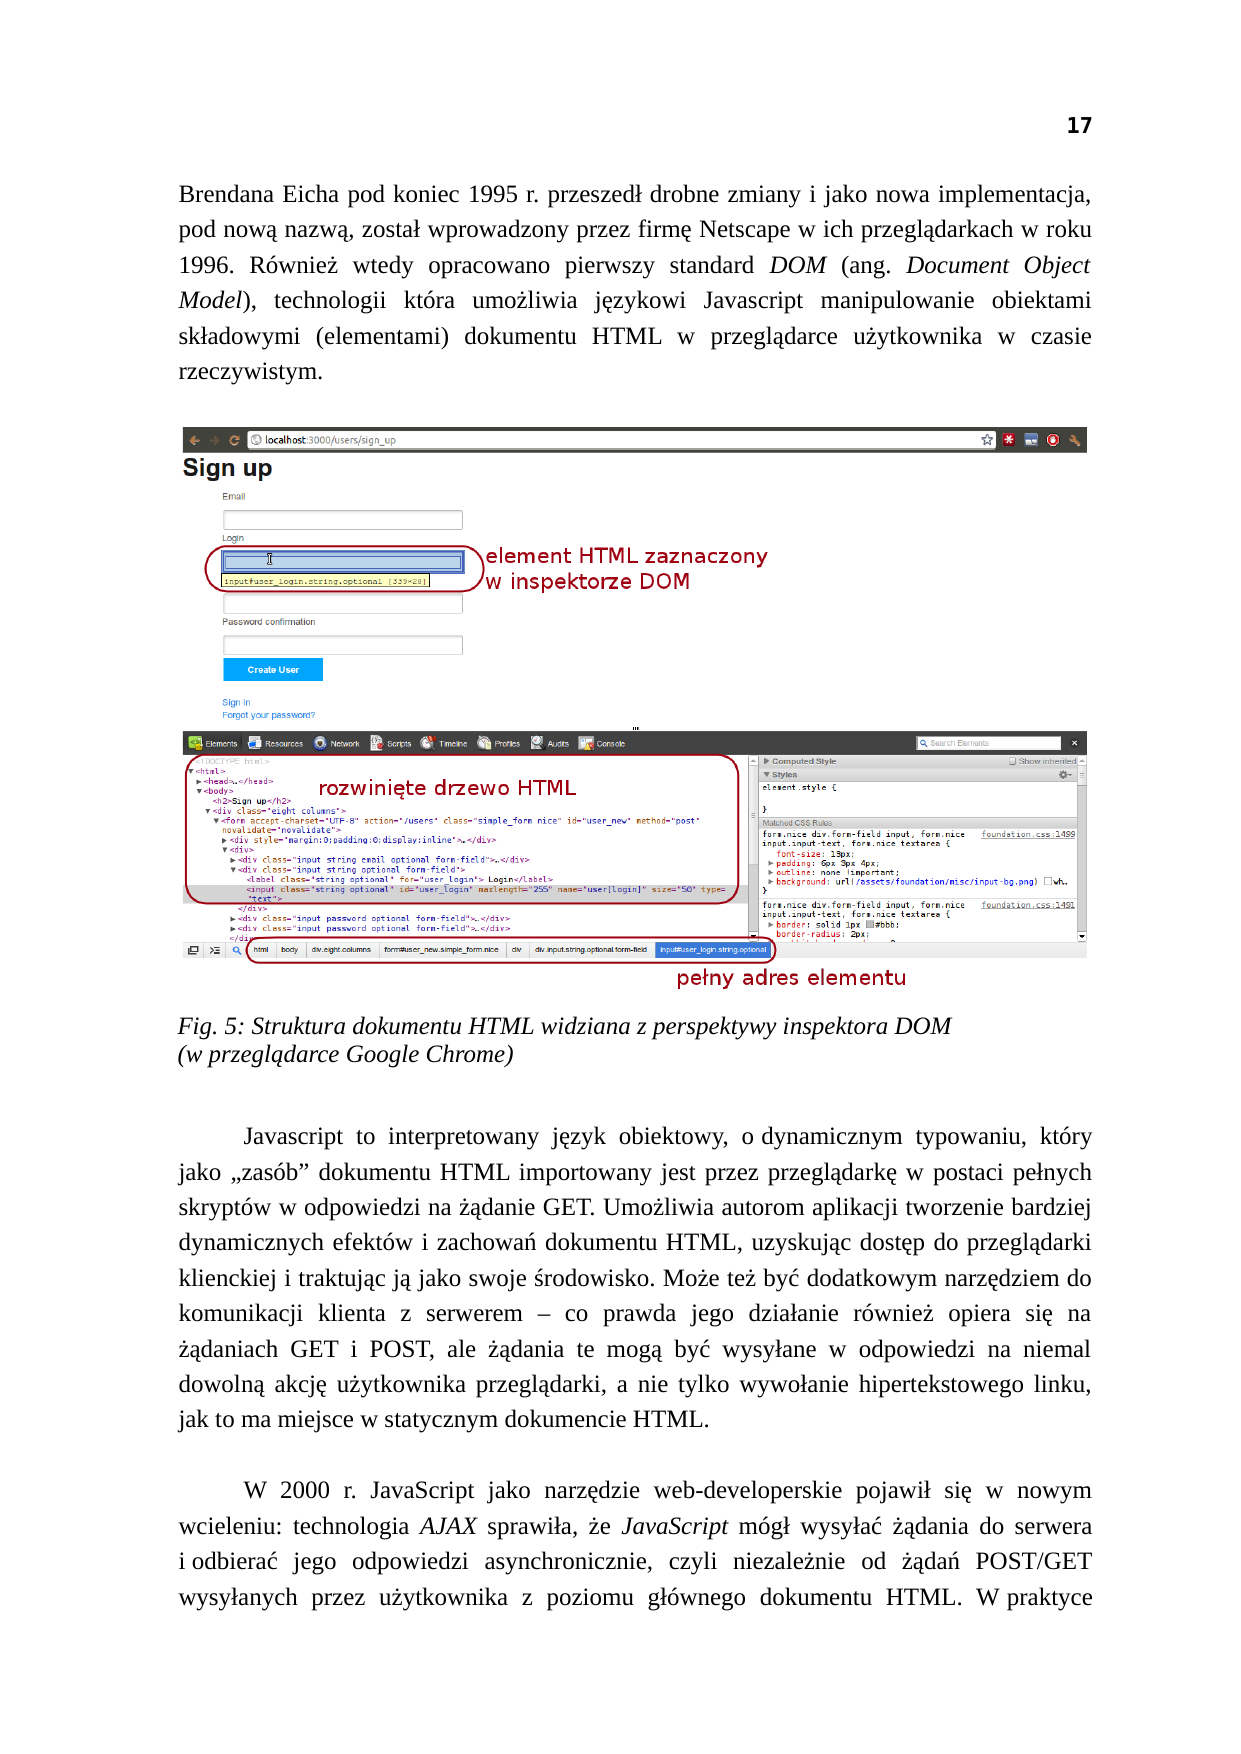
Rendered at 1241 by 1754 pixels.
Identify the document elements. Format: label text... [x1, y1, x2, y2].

text W 2000 r. JavaScript jako narzędzie web-developerskie pojawił się w nowym wcieleniu: technologia AJAX sprawiła, że JavaScript mógł wysyłać żądania do serwera i odbierać jego odpowiedzi asynchronicznie, czyli niezależnie od żądań POST/GET wysyłanych przez użytkownika z poziomu głównego dokumentu HTML. W praktyce [178, 1470, 1093, 1612]
text Fig. 5: Struktura dokumentu HTML widziana z perspektywy inspektora DOM (w przeglądarce Google Chrome) [177, 1011, 1093, 1068]
text Brendana Eicha pod koniec 1995 r. przeszedł drobne zmiany i jako nowa implementacja, pod nową nazwą, został wprowadzony przez firmę Netscape w ich przeglądarkach w roku 1996. Również wtedy opracowano pierwszy standard DOM (ang. Document Object Model), technologii która umożliwia językowi Javascript manipulowanie obiektami składowymi (elementami) dokumentu HTML w przeglądarce użytkownika w czasie rzeczywistym. [178, 174, 1093, 387]
picture [182, 427, 1087, 993]
table_header [177, 422, 1093, 998]
text Javascript to interpretowany język obiektowy, o dynamicznym typowaniu, który jako „zasób” dokumentu HTML importowany jest przez przeglądarkę w postaci pełnych skryptów w odpowiedzi na żądanie GET. Umożliwia autorom aplikacji tworzenie bardziej dynamicznych efektów i zachowań dokumentu HTML, uzyskując dostęp do przeglądarki klienckiej i traktując ją jako swoje środowisko. Może też być dodatkowym narzędziem do komunikacji klienta z serwerem – co prawda jego działanie również opiera się na żądaniach GET i POST, ale żądania te mogą być wysyłane w odpowiedzi na niemal dowolną akcję użytkownika przeglądarki, a nie tylko wywołanie hipertekstowego linku, jak to ma miejsce w statycznym dokumencie HTML. [178, 1116, 1093, 1435]
